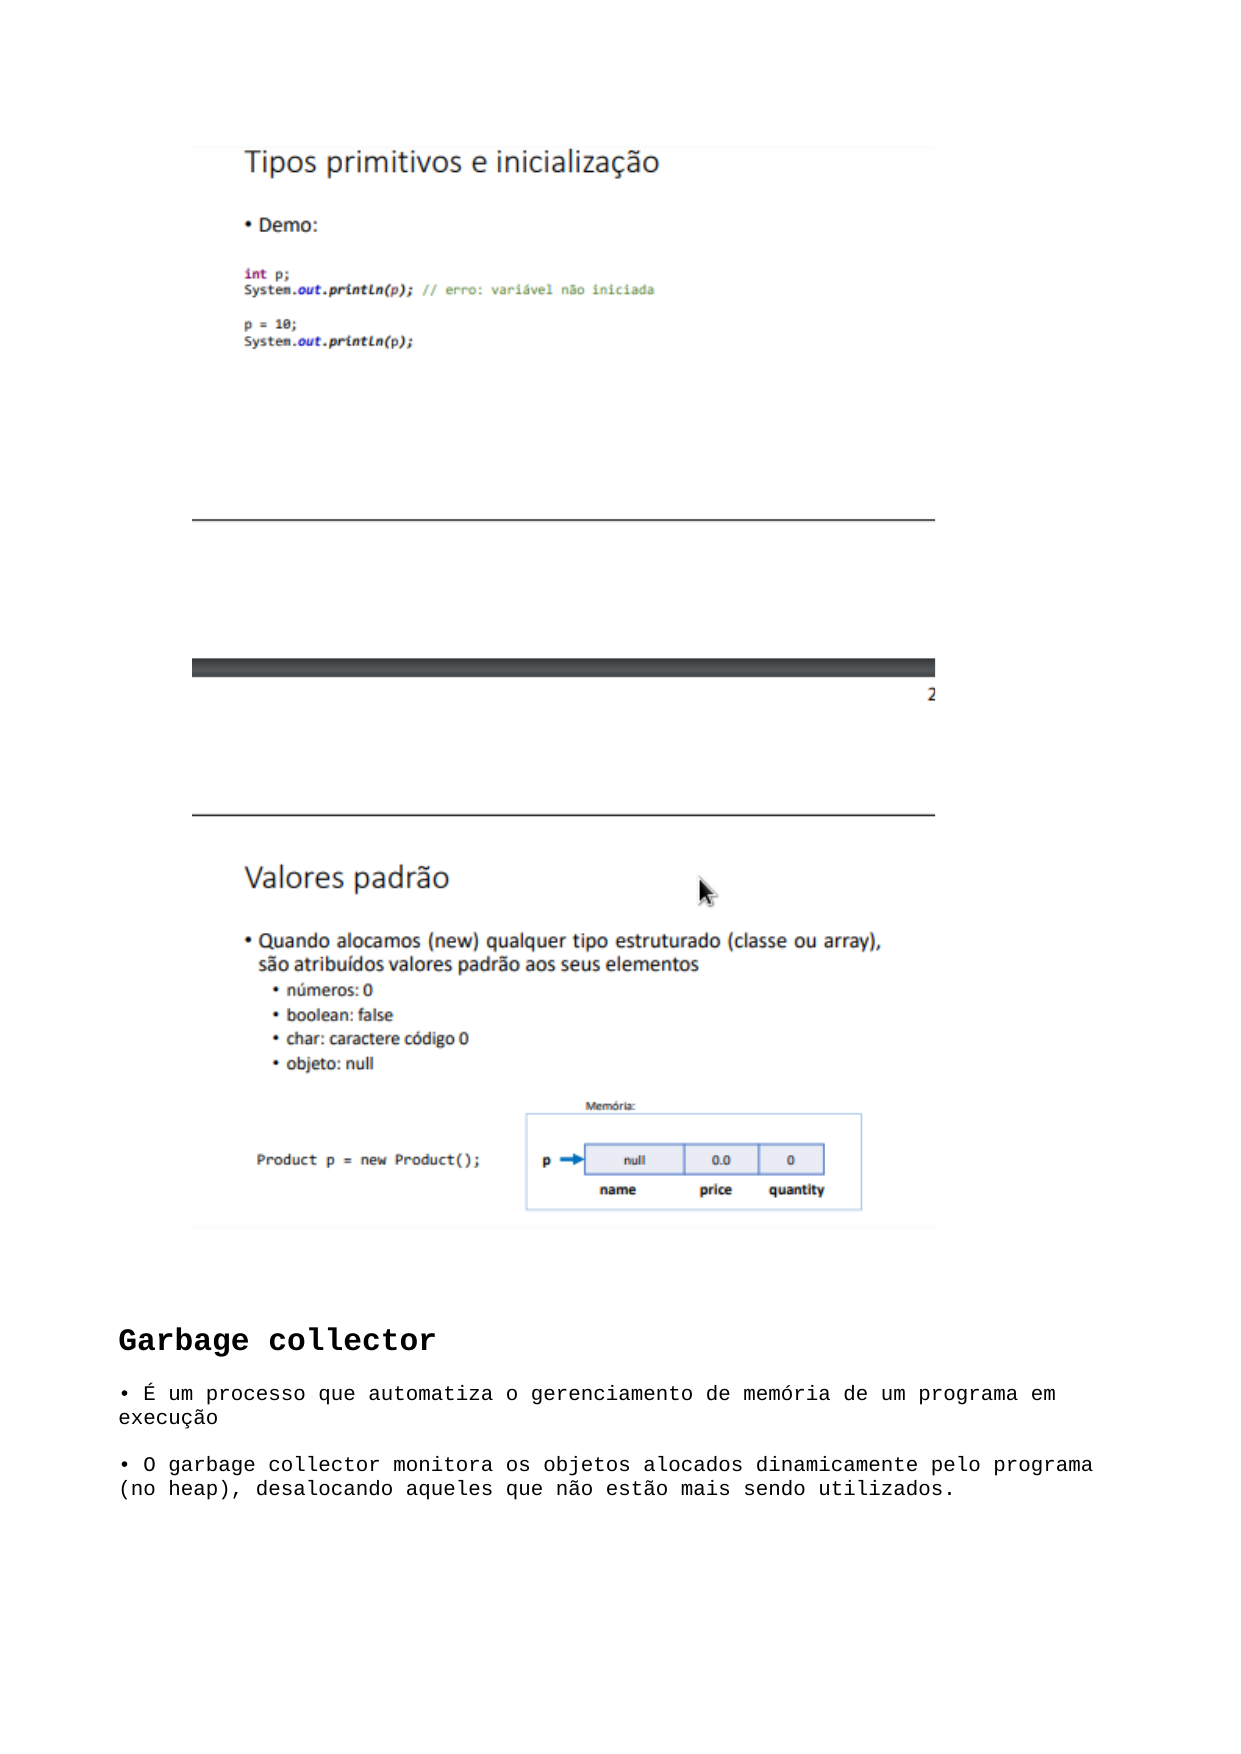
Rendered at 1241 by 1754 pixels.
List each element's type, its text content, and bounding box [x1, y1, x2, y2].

picture [192, 146, 936, 1229]
text • É um processo que automatiza o gerenciamento de memória de um programa em execução [118, 1383, 1122, 1430]
text Garbage collector [118, 1324, 1122, 1359]
text • O garbage collector monitora os objetos alocados dinamicamente pelo programa (no heap), desalocando aqueles que não estão mais sendo utilizados. [118, 1454, 1122, 1501]
